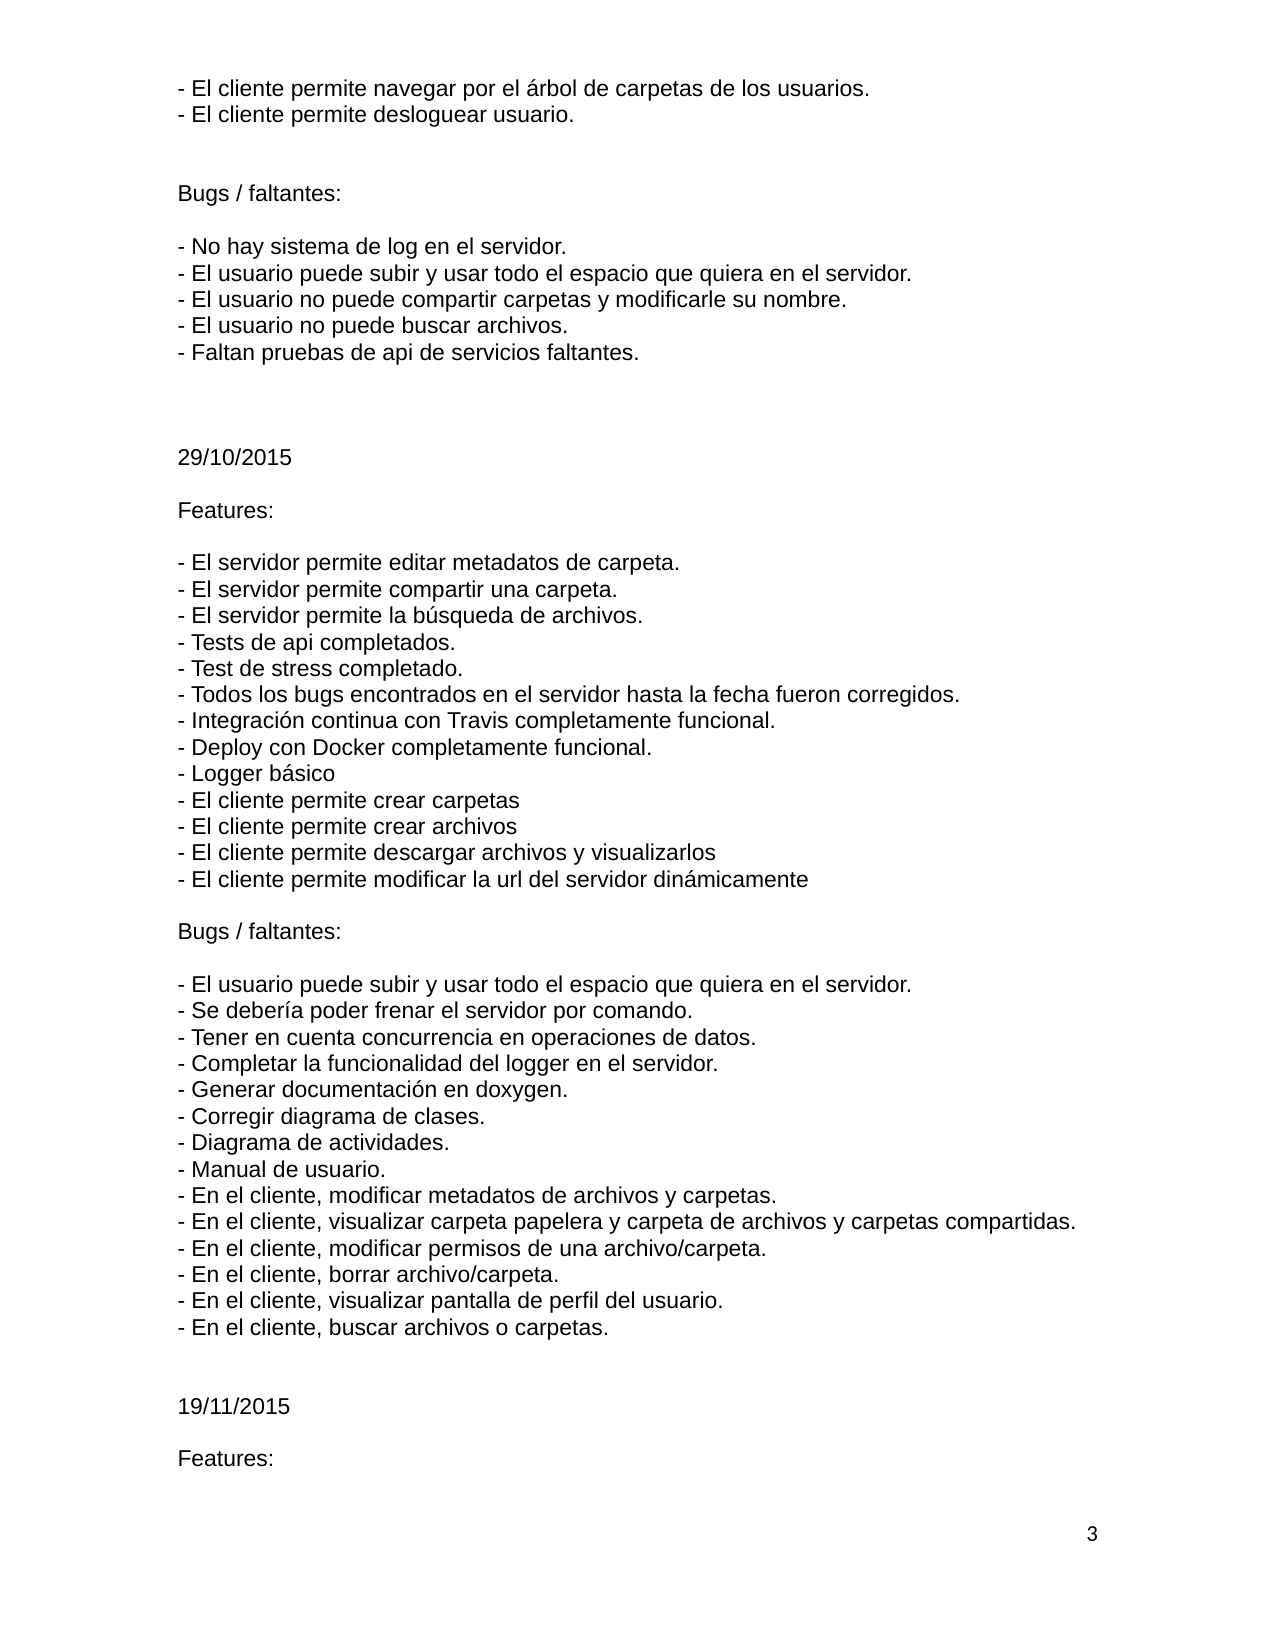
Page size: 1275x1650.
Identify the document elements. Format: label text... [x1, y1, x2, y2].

text - El usuario puede subir y usar todo el espacio que quiera en el servidor. [177, 971, 1098, 997]
text - El usuario no puede compartir carpetas y modificarle su nombre. [177, 286, 1098, 312]
text - El servidor permite editar metadatos de carpeta. [177, 549, 1098, 576]
text - El servidor permite la búsqueda de archivos. [177, 602, 1098, 628]
text - Corregir diagrama de clases. [177, 1103, 1098, 1129]
text - El usuario puede subir y usar todo el espacio que quiera en el servidor. [177, 259, 1098, 286]
text Features: [177, 497, 1098, 523]
text - Generar documentación en doxygen. [177, 1076, 1098, 1103]
text Features: [177, 1445, 1098, 1472]
text - Todos los bugs encontrados en el servidor hasta la fecha fueron corregidos. [177, 681, 1098, 707]
text - El cliente permite modificar la url del servidor dinámicamente [177, 866, 1098, 892]
text - Tener en cuenta concurrencia en operaciones de datos. [177, 1024, 1098, 1050]
text 29/10/2015 [177, 444, 1098, 470]
text - En el cliente, borrar archivo/carpeta. [177, 1261, 1098, 1287]
text - El servidor permite compartir una carpeta. [177, 576, 1098, 602]
text - Completar la funcionalidad del logger en el servidor. [177, 1050, 1098, 1076]
text 19/11/2015 [177, 1393, 1098, 1419]
text - En el cliente, modificar metadatos de archivos y carpetas. [177, 1182, 1098, 1208]
text - Se debería poder frenar el servidor por comando. [177, 997, 1098, 1024]
text - El cliente permite crear carpetas [177, 787, 1098, 813]
text - El usuario no puede buscar archivos. [177, 312, 1098, 338]
text - No hay sistema de log en el servidor. [177, 233, 1098, 259]
text - Faltan pruebas de api de servicios faltantes. [177, 338, 1098, 365]
text - El cliente permite descargar archivos y visualizarlos [177, 839, 1098, 866]
text Bugs / faltantes: [177, 180, 1098, 207]
text - El cliente permite navegar por el árbol de carpetas de los usuarios. [177, 75, 1098, 101]
text - Deploy con Docker completamente funcional. [177, 734, 1098, 760]
text - En el cliente, buscar archivos o carpetas. [177, 1314, 1098, 1340]
text - Manual de usuario. [177, 1156, 1098, 1182]
text - Tests de api completados. [177, 628, 1098, 655]
text - En el cliente, modificar permisos de una archivo/carpeta. [177, 1234, 1098, 1261]
text - En el cliente, visualizar carpeta papelera y carpeta de archivos y carpetas compartidas. [177, 1208, 1098, 1234]
text - Integración continua con Travis completamente funcional. [177, 707, 1098, 734]
text - El cliente permite crear archivos [177, 813, 1098, 839]
text - Diagrama de actividades. [177, 1129, 1098, 1156]
text - Test de stress completado. [177, 655, 1098, 681]
text Bugs / faltantes: [177, 918, 1098, 945]
text - Logger básico [177, 760, 1098, 787]
text - En el cliente, visualizar pantalla de perfil del usuario. [177, 1287, 1098, 1314]
text - El cliente permite desloguear usuario. [177, 101, 1098, 128]
